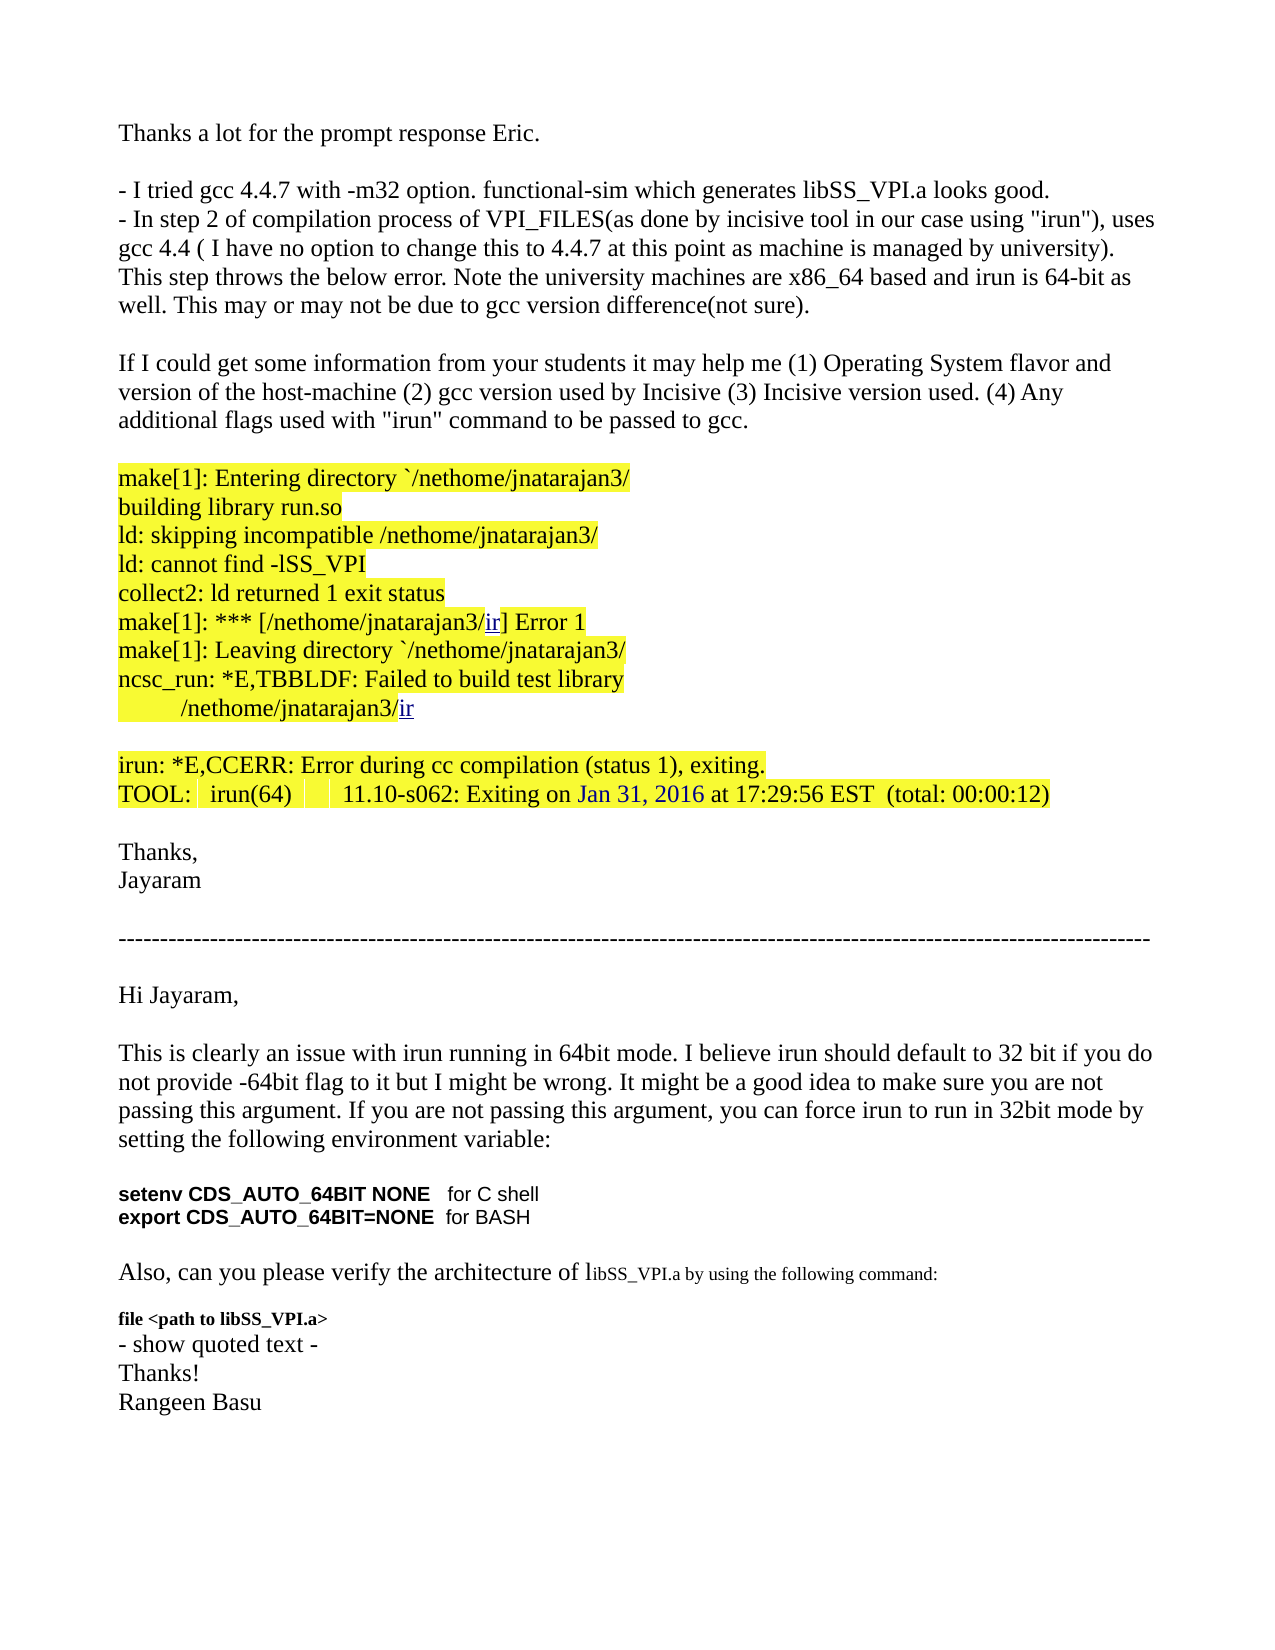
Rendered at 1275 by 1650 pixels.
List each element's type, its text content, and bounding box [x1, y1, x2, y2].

text Also, can you please verify the architecture of libSS_VPI.a by using the following command: [118, 1257, 1157, 1286]
text Thanks, Jayaram [118, 837, 1157, 894]
text TOOL: irun(64) 11.10-s062: Exiting on Jan 31, 2016 at 17:29:56 EST (total: 00:00:12) [118, 779, 1157, 808]
text building library run.so [118, 492, 1157, 521]
text file <path to libSS_VPI.a> [118, 1308, 1157, 1329]
text - In step 2 of compilation process of VPI_FILES(as done by incisive tool in our case using "irun"), uses gcc 4.4 ( I have no option to change this to 4.4.7 at this point as machine is managed by university). This step throws the below error. Note the university machines are x86_64 based and irun is 64-bit as well. This may or may not be due to gcc version difference(not sure). [118, 204, 1157, 319]
text setenv CDS_AUTO_64BIT NONE for C shell [118, 1182, 1157, 1205]
text Hi Jayaram, [118, 981, 1157, 1009]
text Rangeen Basu [118, 1387, 1157, 1415]
text Thanks a lot for the prompt response Eric. [118, 118, 1157, 147]
text - I tried gcc 4.4.7 with -m32 option. functional-sim which generates libSS_VPI.a looks good. [118, 176, 1157, 204]
text collect2: ld returned 1 exit status [118, 578, 1157, 607]
text - show quoted text - [118, 1329, 1157, 1358]
text /nethome/jnatarajan3/ir [118, 693, 1157, 722]
text ---------------------------------------------------------------------------------------------------------------------------- [118, 923, 1157, 952]
text make[1]: *** [/nethome/jnatarajan3/ir] Error 1 [118, 607, 1157, 636]
text ld: cannot find -lSS_VPI [118, 549, 1157, 578]
text export CDS_AUTO_64BIT=NONE for BASH [118, 1205, 1157, 1228]
text This is clearly an issue with irun running in 64bit mode. I believe irun should default to 32 bit if you do not provide -64bit flag to it but I might be wrong. It might be a good idea to make sure you are not passing this argument. If you are not passing this argument, you can force irun to run in 32bit mode by setting the following environment variable: [118, 1038, 1157, 1153]
text ld: skipping incompatible /nethome/jnatarajan3/ [118, 521, 1157, 549]
text irun: *E,CCERR: Error during cc compilation (status 1), exiting. [118, 751, 1157, 779]
text ncsc_run: *E,TBBLDF: Failed to build test library [118, 664, 1157, 693]
text make[1]: Entering directory `/nethome/jnatarajan3/ [118, 463, 1157, 492]
text Thanks! [118, 1358, 1157, 1387]
text make[1]: Leaving directory `/nethome/jnatarajan3/ [118, 636, 1157, 664]
text If I could get some information from your students it may help me (1) Operating System flavor and version of the host-machine (2) gcc version used by Incisive (3) Incisive version used. (4) Any additional flags used with "irun" command to be passed to gcc. [118, 348, 1157, 434]
